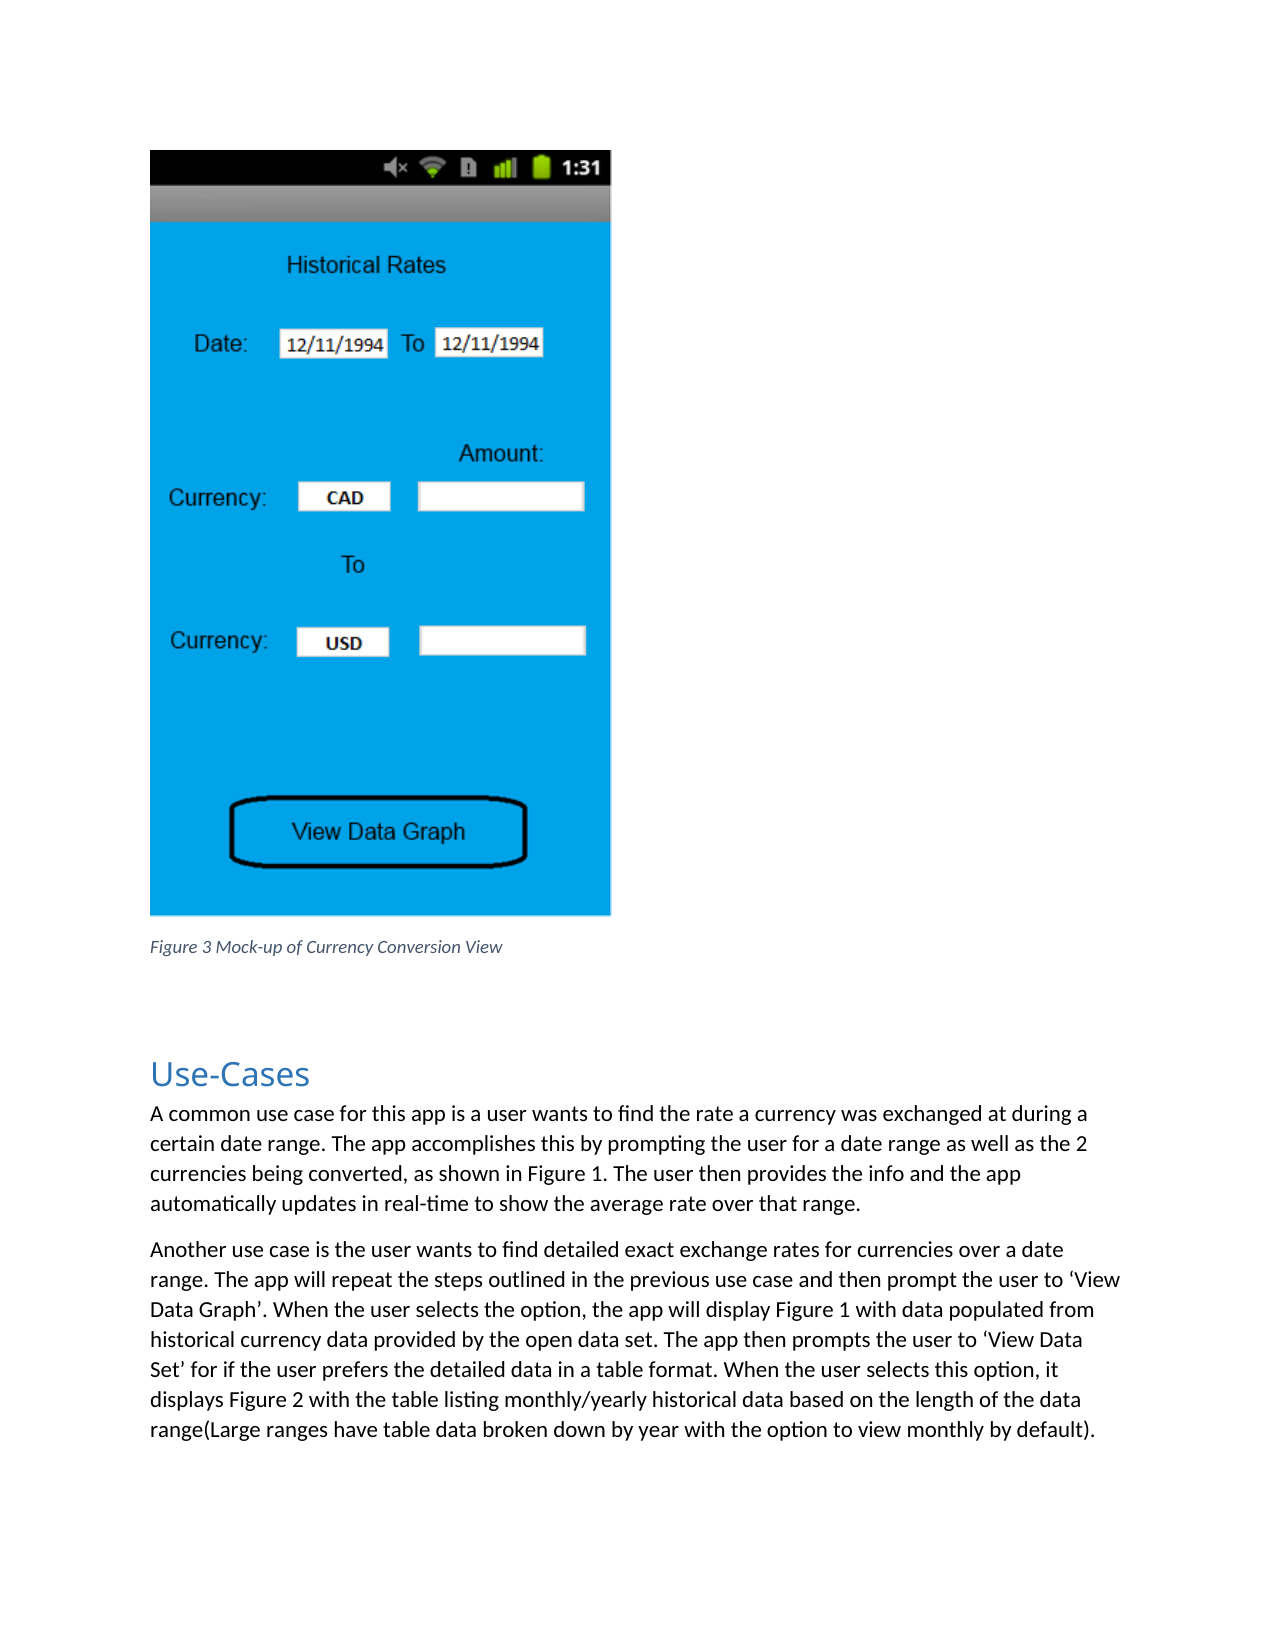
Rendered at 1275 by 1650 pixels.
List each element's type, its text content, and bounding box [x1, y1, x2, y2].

text Figure 3 Mock-up of Currency Conversion View [150, 936, 1125, 958]
subtitle Use-Cases [150, 1051, 1125, 1096]
text A common use case for this app is a user wants to find the rate a currency was exchanged at during a certain date range. The app accomplishes this by prompting the user for a date range as well as the 2 currencies being converted, as shown in Figure 1. The user then provides the info and the app automatically updates in real-time to show the average rate over that range. [150, 1099, 1125, 1217]
text Another use case is the user wants to find detailed exact exchange rates for currencies over a date range. The app will repeat the steps outlined in the previous use case and then prompt the user to ‘View Data Graph’. When the user selects the option, the app will display Figure 1 with data populated from historical currency data provided by the open data set. The app then prompts the user to ‘View Data Set’ for if the user prefers the detailed data in a table format. When the user selects this option, it displays Figure 2 with the table listing monthly/yearly historical data based on the length of the data range(Large ranges have table data broken down by year with the option to view monthly by default). [150, 1236, 1125, 1443]
